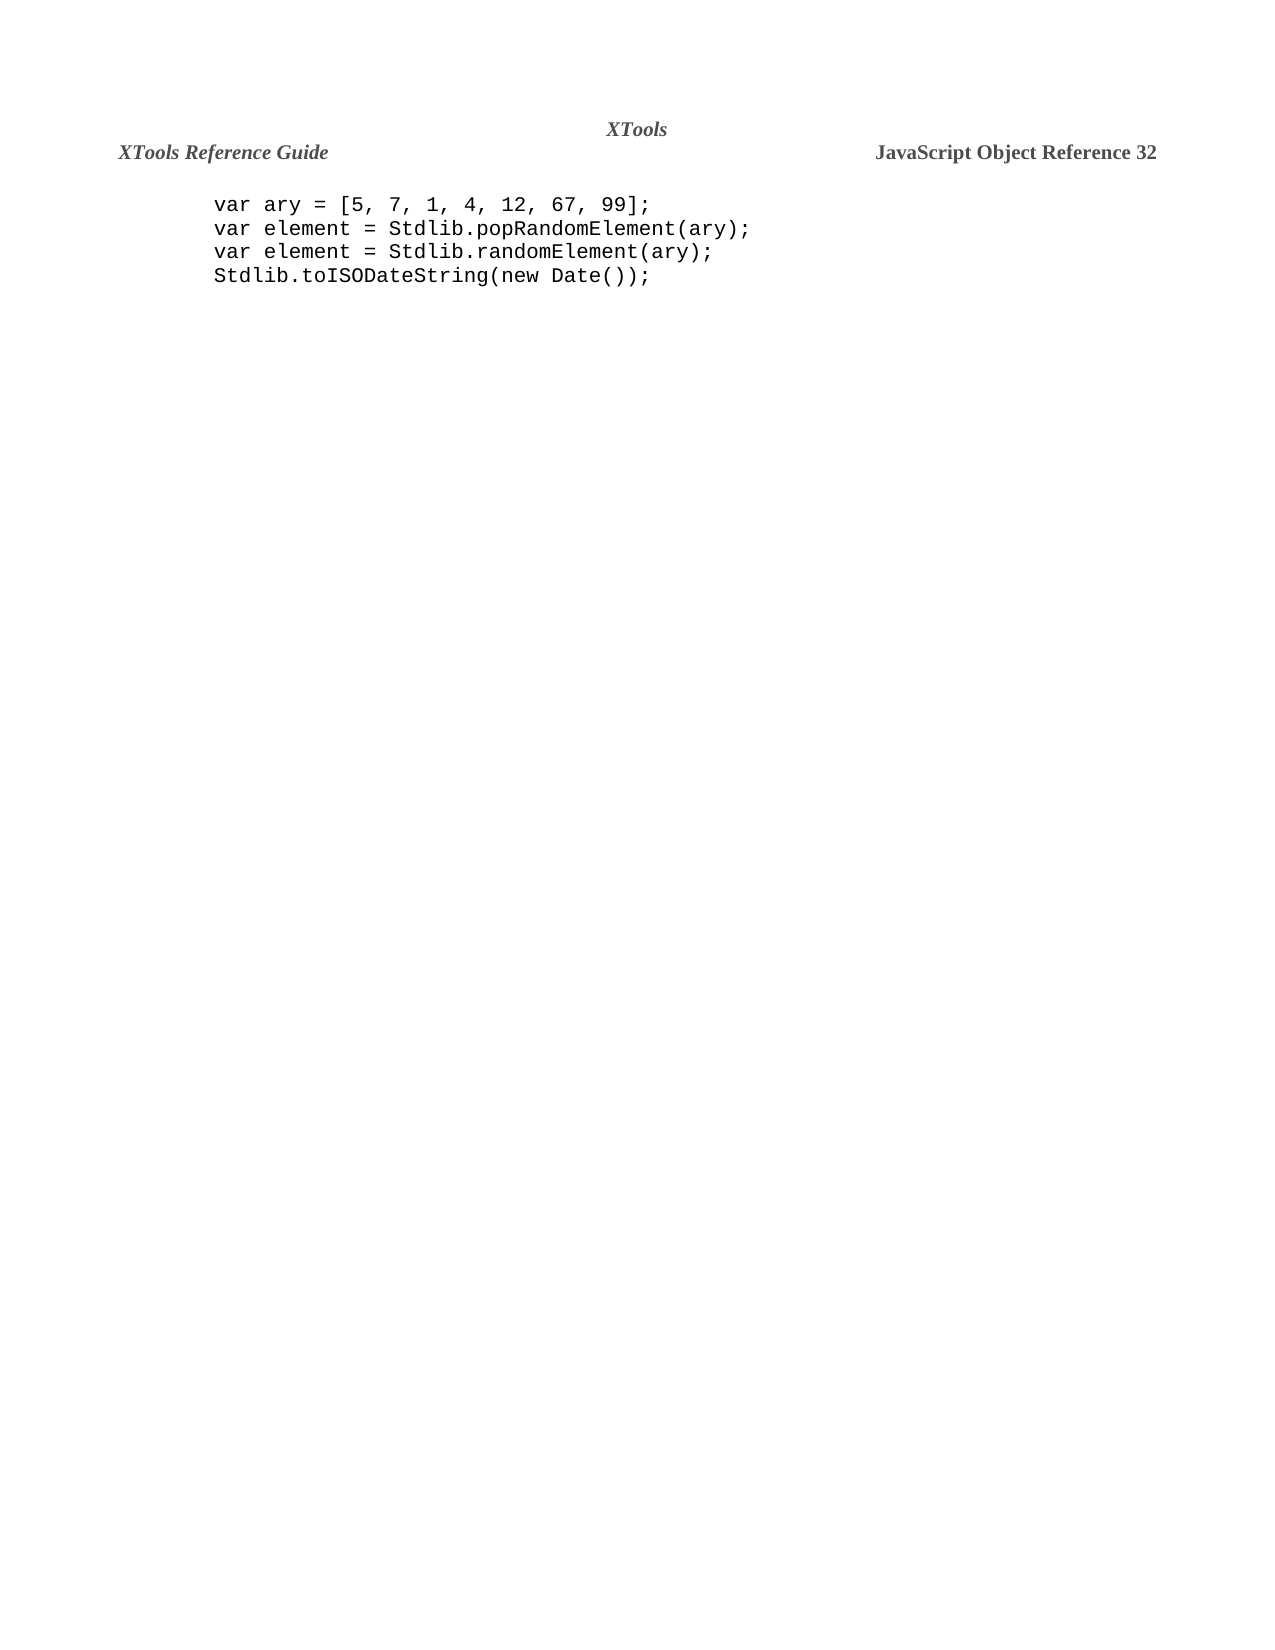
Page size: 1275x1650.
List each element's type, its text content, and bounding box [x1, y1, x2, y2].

text var ary = [5, 7, 1, 4, 12, 67, 99]; [213, 194, 1157, 217]
text var element = Stdlib.popRandomElement(ary); [213, 217, 1157, 241]
text Stdlib.toISODateString(new Date()); [213, 265, 1157, 288]
text var element = Stdlib.randomElement(ary); [213, 241, 1157, 265]
